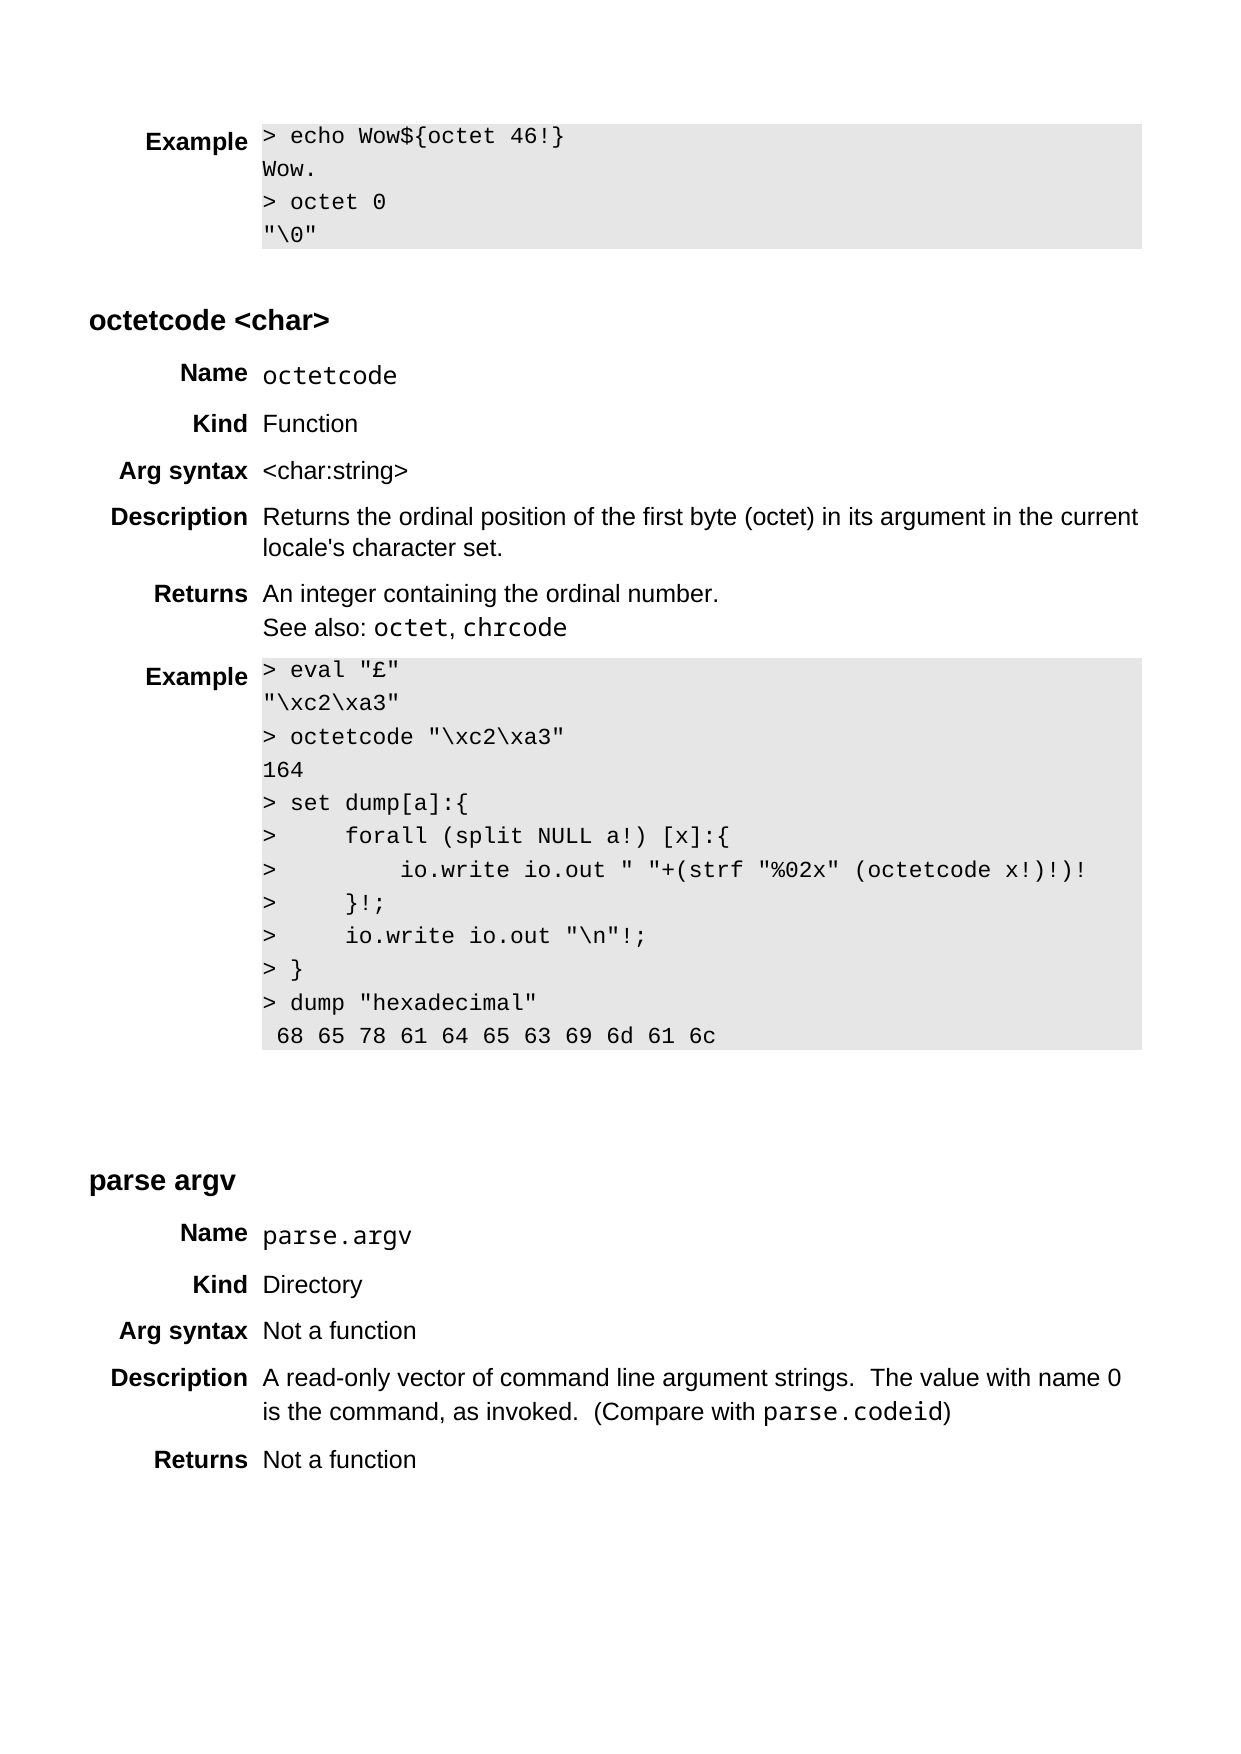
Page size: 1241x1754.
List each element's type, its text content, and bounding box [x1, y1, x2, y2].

table_cell Arg syntax [89, 1307, 259, 1354]
table_cell Directory [260, 1261, 1145, 1307]
table_cell Returns the ordinal position of the first byte (octet) in its argument in the current locale's character set. [260, 493, 1145, 570]
table_cell An integer containing the ordinal number. See also: octet, chrcode [260, 570, 1145, 653]
table_cell Returns [89, 1436, 259, 1483]
table_cell Description [89, 493, 259, 570]
table_cell Arg syntax [89, 447, 259, 493]
table_header Name [89, 349, 259, 400]
table_cell Not a function [260, 1436, 1145, 1483]
table_cell A read-only vector of command line argument strings. The value with name 0 is the command, as invoked. (Compare with parse.codeid) [260, 1354, 1145, 1436]
subtitle octetcode <char> [88, 303, 1145, 336]
table_header parse.argv [260, 1209, 1145, 1261]
table_cell Example [89, 653, 259, 1056]
table_cell Not a function [260, 1307, 1145, 1354]
table_cell Example [89, 118, 259, 255]
table_cell Returns [89, 570, 259, 653]
table_cell > echo Wow${octet 46!} Wow. > octet 0 "\0" [260, 118, 1145, 255]
table_header octetcode [260, 349, 1145, 400]
table_cell Description [89, 1354, 259, 1436]
table_cell Kind [89, 400, 259, 447]
subtitle parse argv [88, 1163, 1145, 1197]
table_header Name [89, 1209, 259, 1261]
table_cell <char:string> [260, 447, 1145, 493]
table_cell Kind [89, 1261, 259, 1307]
table_cell Function [260, 400, 1145, 447]
table_cell > eval "£" "\xc2\xa3" > octetcode "\xc2\xa3" 164 > set dump[a]:{ > forall (split NULL a!) [x]:{ > io.write io.out " "+(strf "%02x" (octetcode x!)!)! > }!; > io.write io.out "\n"!; > } > dump "hexadecimal" 68 65 78 61 64 65 63 69 6d 61 6c [260, 653, 1145, 1056]
